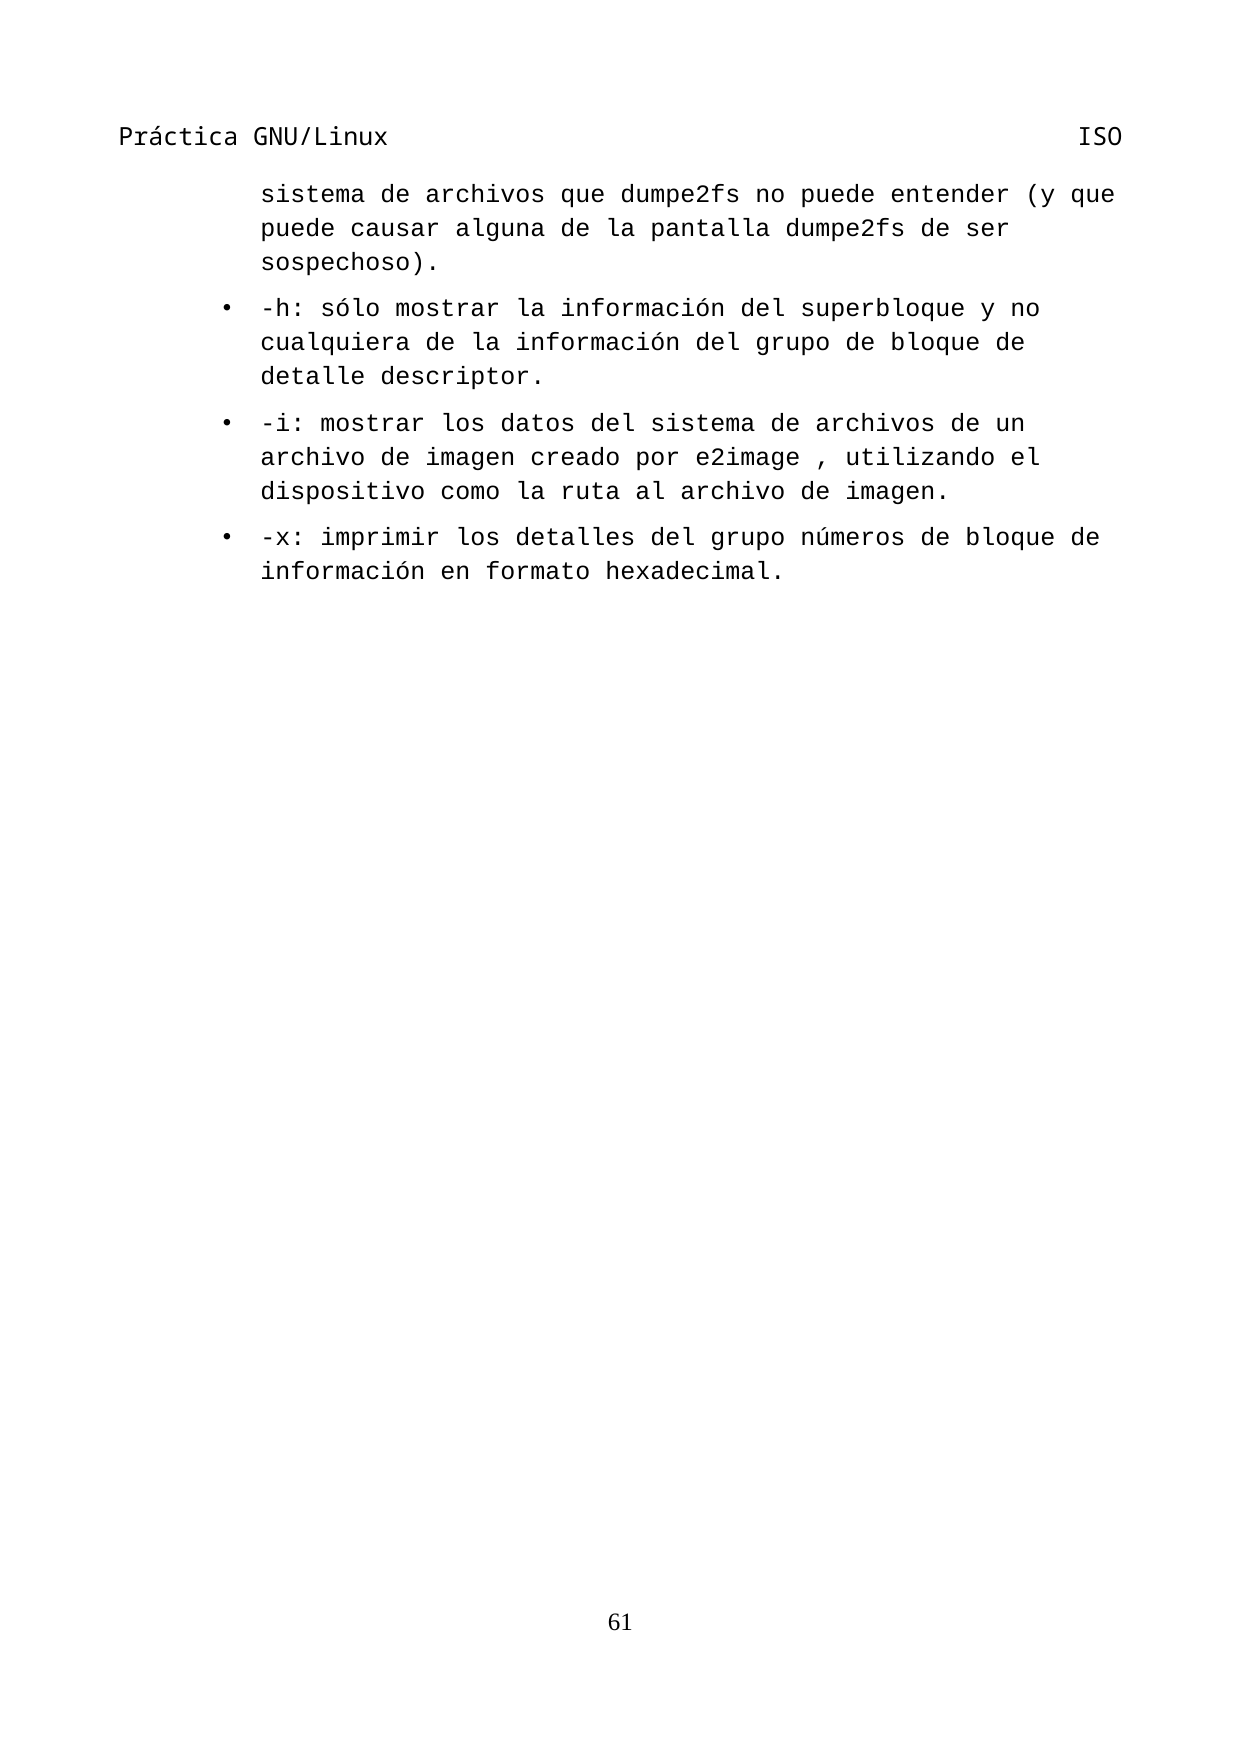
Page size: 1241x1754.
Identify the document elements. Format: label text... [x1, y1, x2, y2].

list -i: mostrar los datos del sistema de archivos de un archivo de imagen creado por e2image , utilizando el dispositivo como la ruta al archivo de imagen. [223, 410, 1122, 507]
list sistema de archivos que dumpe2fs no puede entender (y que puede causar alguna de la pantalla dumpe2fs de ser sospechoso). [223, 182, 1122, 278]
list -h: sólo mostrar la información del superbloque y no cualquiera de la información del grupo de bloque de detalle descriptor. [223, 296, 1122, 392]
list -x: imprimir los detalles del grupo números de bloque de información en formato hexadecimal. [223, 525, 1122, 587]
